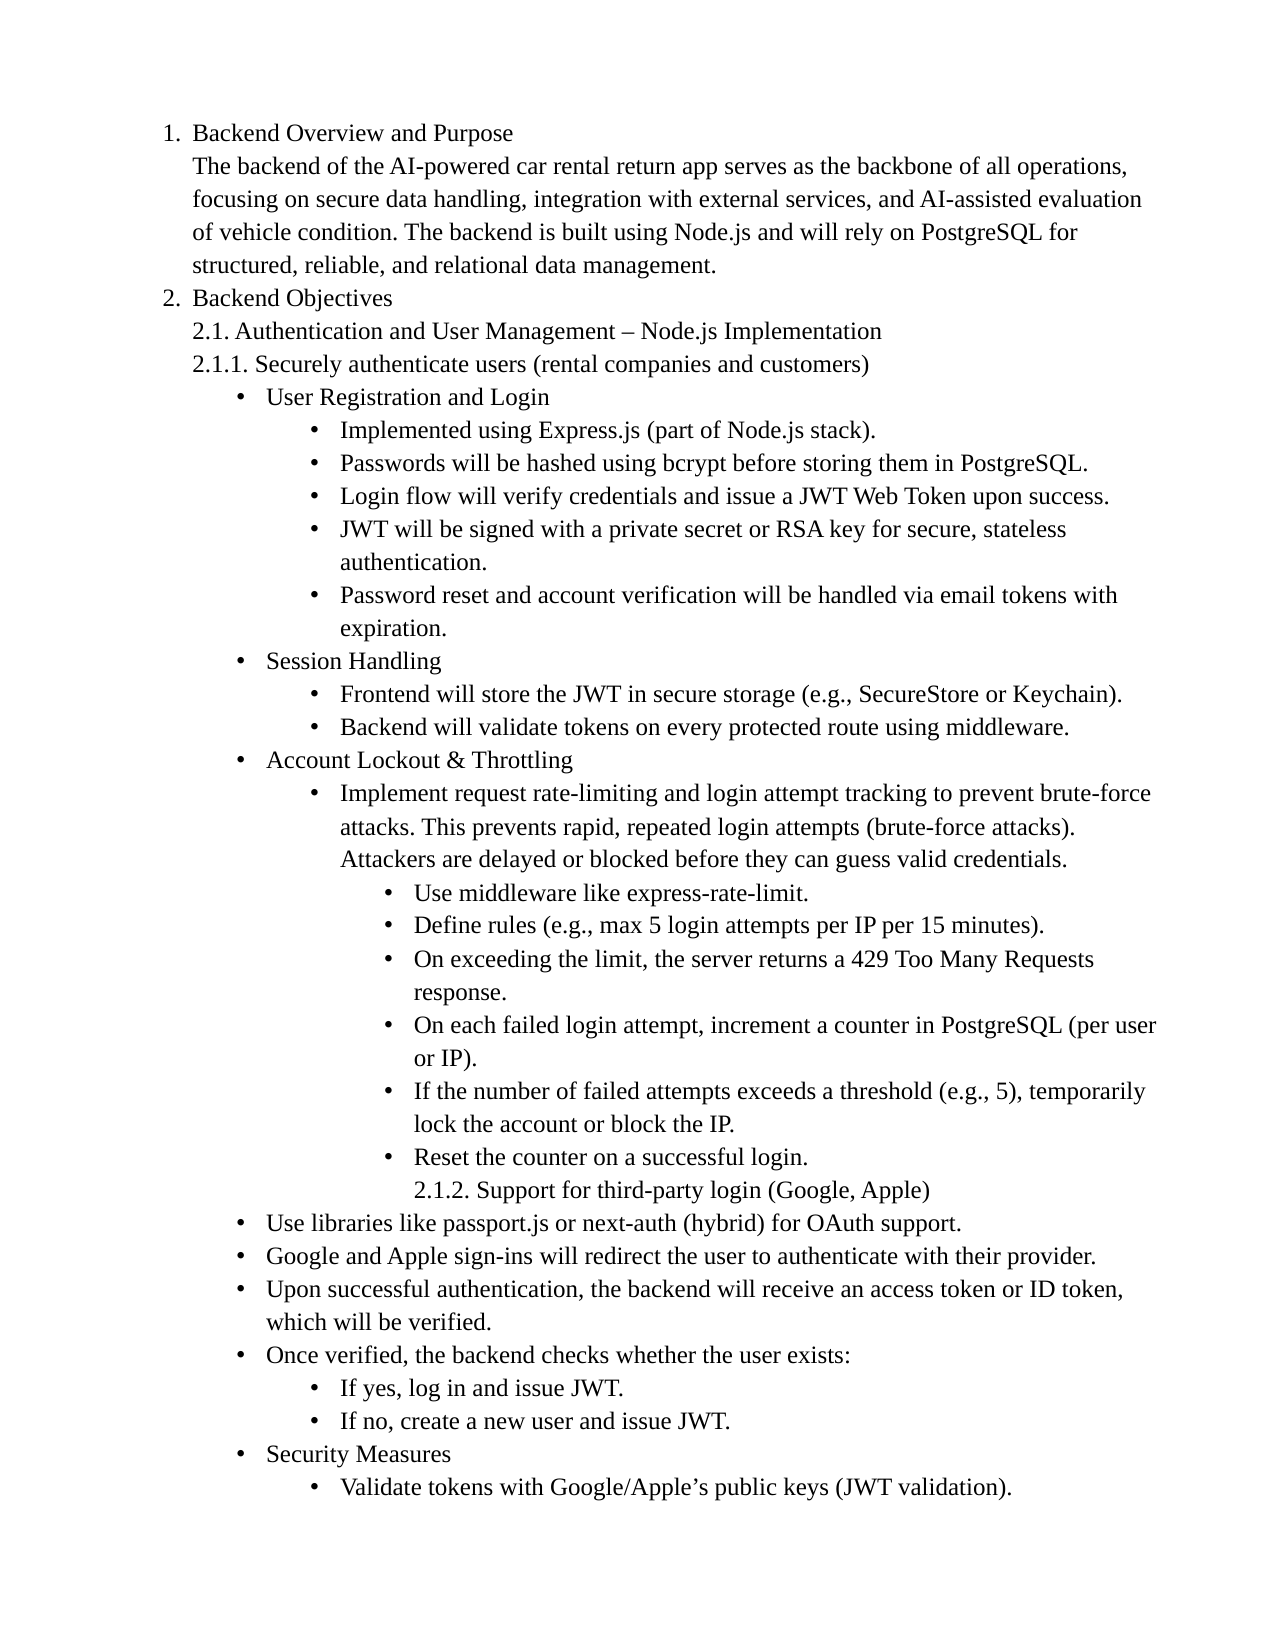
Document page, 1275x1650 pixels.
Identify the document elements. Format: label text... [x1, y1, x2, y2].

list Backend Objectives 2.1. Authentication and User Management – Node.js Implementation 2.1.1. Securely authenticate users (rental companies and customers) [162, 283, 1157, 378]
list Passwords will be hashed using bcrypt before storing them in PostgreSQL. [310, 448, 1157, 477]
list User Registration and Login [236, 382, 1157, 411]
list Login flow will verify credentials and issue a JWT Web Token upon success. [310, 481, 1157, 510]
list Google and Apple sign-ins will redirect the user to authenticate with their provider. [236, 1241, 1157, 1269]
list On each failed login attempt, increment a counter in PostgreSQL (per user or IP). [384, 1010, 1157, 1071]
list JWT will be signed with a private secret or RSA key for secure, stateless authentication. [310, 514, 1157, 576]
list Frontend will store the JWT in secure storage (e.g., SecureStore or Keychain). [310, 679, 1157, 708]
list Use middleware like express-rate-limit. [384, 878, 1157, 906]
list Backend Overview and Purpose The backend of the AI-powered car rental return app serves as the backbone of all operations, focusing on secure data handling, integration with external services, and AI-assisted evaluation of vehicle condition. The backend is built using Node.js and will rely on PostgreSQL for structured, reliable, and relational data management. [162, 118, 1157, 279]
list Backend will validate tokens on every protected route using middleware. [310, 712, 1157, 741]
list Implemented using Express.js (part of Node.js stack). [310, 415, 1157, 444]
list Once verified, the backend checks whether the user exists: [236, 1340, 1157, 1369]
list If the number of failed attempts exceeds a threshold (e.g., 5), temporarily lock the account or block the IP. [384, 1076, 1157, 1137]
list Account Lockout & Throttling [236, 746, 1157, 774]
list Use libraries like passport.js or next-auth (hybrid) for OAuth support. [236, 1208, 1157, 1237]
list Security Measures [236, 1439, 1157, 1468]
list If yes, log in and issue JWT. [310, 1373, 1157, 1402]
list Reset the counter on a successful login. 2.1.2. Support for third-party login (Google, Apple) [384, 1142, 1157, 1203]
list On exceeding the limit, the server returns a 429 Too Many Requests response. [384, 944, 1157, 1005]
list If no, create a new user and issue JWT. [310, 1406, 1157, 1435]
list Define rules (e.g., max 5 login attempts per IP per 15 minutes). [384, 911, 1157, 939]
list Upon successful authentication, the backend will receive an access token or ID token, which will be verified. [236, 1274, 1157, 1336]
list Session Handling [236, 646, 1157, 675]
list Implement request rate-limiting and login attempt tracking to prevent brute-force attacks. This prevents rapid, repeated login attempts (brute-force attacks). Attackers are delayed or blocked before they can guess valid credentials. [310, 778, 1157, 873]
list Validate tokens with Google/Apple’s public keys (JWT validation). [310, 1472, 1157, 1501]
list Password reset and account verification will be handled via email tokens with expiration. [310, 580, 1157, 642]
